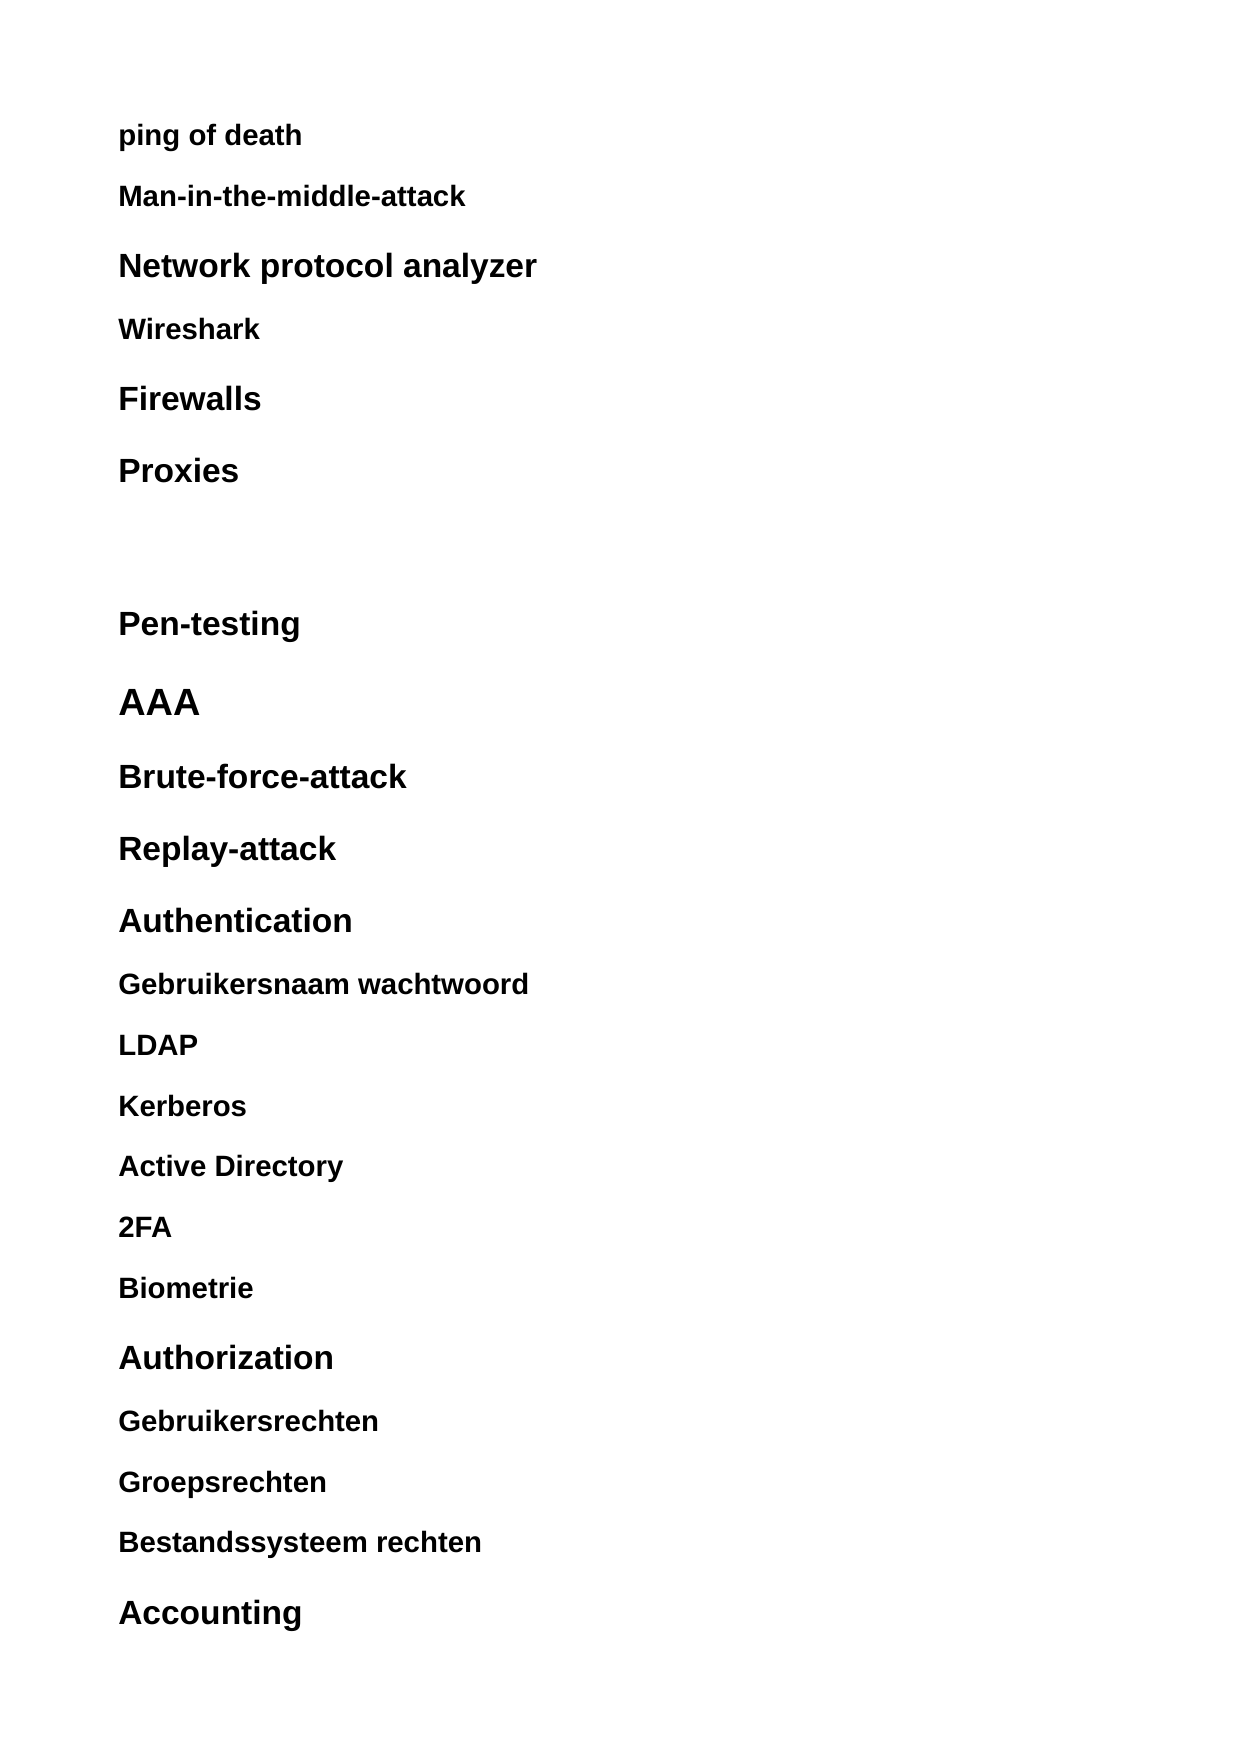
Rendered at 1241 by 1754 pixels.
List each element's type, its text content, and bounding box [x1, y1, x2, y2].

subtitle Bestandssysteem rechten [118, 1525, 1122, 1559]
subtitle Groepsrechten [118, 1464, 1122, 1498]
subtitle Replay-attack [118, 829, 1122, 868]
subtitle AAA [118, 680, 1122, 724]
subtitle Firewalls [118, 379, 1122, 417]
subtitle Wireshark [118, 312, 1122, 346]
subtitle Man-in-the-middle-attack [118, 179, 1122, 213]
subtitle Biometrie [118, 1271, 1122, 1305]
subtitle Gebruikersrechten [118, 1404, 1122, 1437]
subtitle Pen-testing [118, 604, 1122, 643]
subtitle Gebruikersnaam wachtwoord [118, 967, 1122, 1001]
subtitle 2FA [118, 1210, 1122, 1244]
subtitle Authorization [118, 1338, 1122, 1377]
subtitle ping of death [118, 118, 1122, 152]
subtitle Kerberos [118, 1088, 1122, 1122]
subtitle Network protocol analyzer [118, 246, 1122, 285]
subtitle Brute-force-attack [118, 757, 1122, 796]
subtitle LDAP [118, 1028, 1122, 1061]
subtitle Proxies [118, 451, 1122, 489]
subtitle Active Directory [118, 1149, 1122, 1183]
subtitle Accounting [118, 1592, 1122, 1631]
subtitle Authentication [118, 901, 1122, 940]
